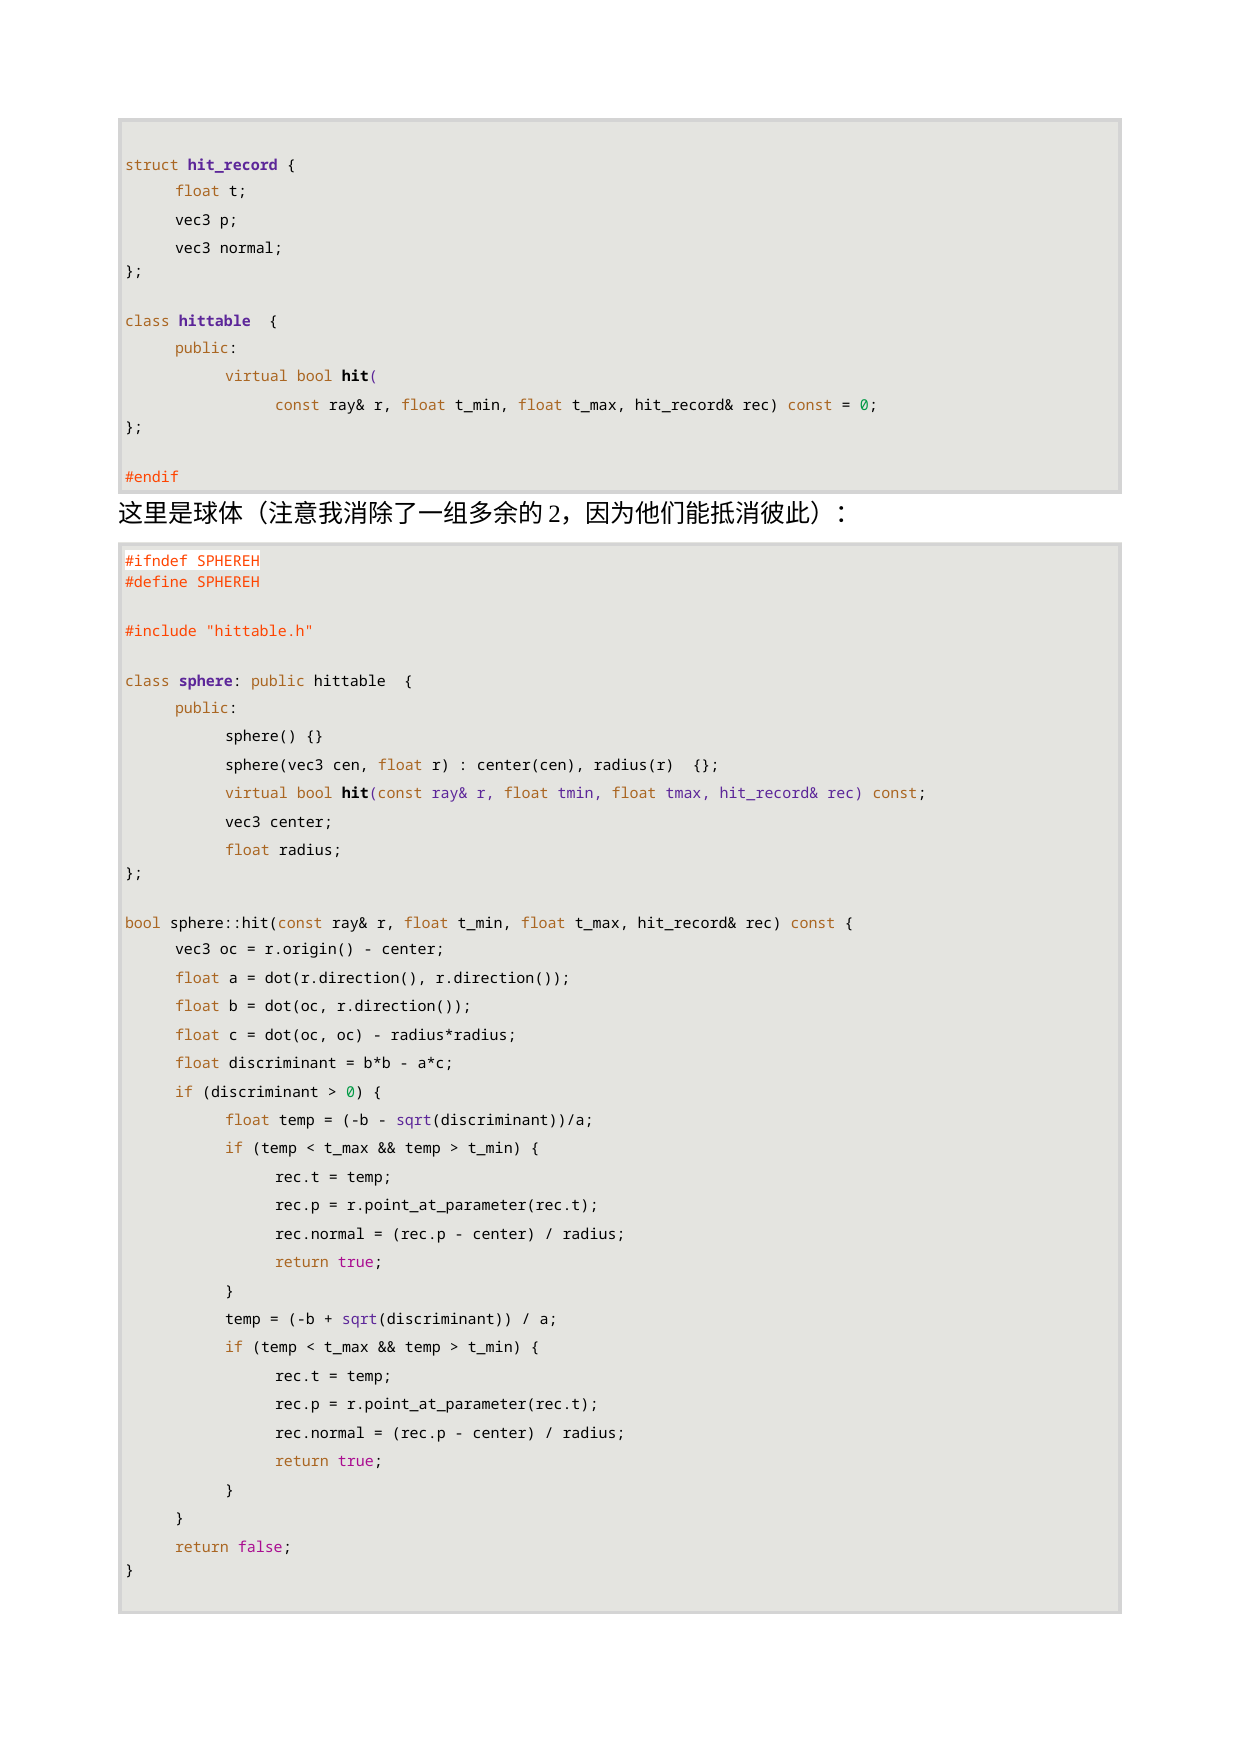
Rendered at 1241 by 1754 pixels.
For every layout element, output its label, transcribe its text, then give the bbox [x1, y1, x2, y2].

text #ifndef SPHEREH [122, 546, 1118, 564]
text class sphere: public hittable { [122, 663, 1118, 684]
text #endif [122, 459, 1118, 490]
text }; [122, 253, 1118, 274]
text float radius; [122, 826, 1118, 855]
text }; [122, 409, 1118, 431]
text virtual bool hit( [122, 352, 1118, 381]
text float a = dot(r.direction(), r.direction()); [122, 954, 1118, 983]
text rec.normal = (rec.p - center) / radius; [122, 1409, 1118, 1438]
text if (temp < t_max && temp > t_min) { [122, 1324, 1118, 1352]
text struct hit_record { [122, 147, 1118, 168]
text sphere() {} [122, 713, 1118, 741]
text if (discriminant > 0) { [122, 1068, 1118, 1096]
text float discriminant = b*b - a*c; [122, 1039, 1118, 1068]
text vec3 center; [122, 798, 1118, 826]
text return true; [122, 1239, 1118, 1267]
text } [122, 1551, 1118, 1573]
text 这里是球体（注意我消除了一组多余的2，因为他们能抵消彼此）： [118, 494, 1122, 530]
text rec.t = temp; [122, 1352, 1118, 1381]
text rec.p = r.point_at_parameter(rec.t); [122, 1381, 1118, 1409]
text #define SPHEREH [122, 564, 1118, 585]
text rec.p = r.point_at_parameter(rec.t); [122, 1182, 1118, 1210]
text } [122, 1466, 1118, 1494]
text const ray& r, float t_min, float t_max, hit_record& rec) const = 0; [122, 381, 1118, 409]
text if (temp < t_max && temp > t_min) { [122, 1125, 1118, 1153]
text float temp = (-b - sqrt(discriminant))/a; [122, 1096, 1118, 1125]
text sphere(vec3 cen, float r) : center(cen), radius(r) {}; [122, 741, 1118, 769]
text float t; [122, 168, 1118, 196]
text public: [122, 684, 1118, 713]
text bool sphere::hit(const ray& r, float t_min, float t_max, hit_record& rec) const { [122, 904, 1118, 926]
text public: [122, 324, 1118, 352]
text float c = dot(oc, oc) - radius*radius; [122, 1011, 1118, 1039]
text vec3 oc = r.origin() - center; [122, 926, 1118, 954]
text rec.normal = (rec.p - center) / radius; [122, 1210, 1118, 1239]
text vec3 normal; [122, 225, 1118, 253]
text return false; [122, 1523, 1118, 1551]
text } [122, 1267, 1118, 1296]
text rec.t = temp; [122, 1153, 1118, 1182]
text }; [122, 855, 1118, 876]
text virtual bool hit(const ray& r, float tmin, float tmax, hit_record& rec) const; [122, 769, 1118, 798]
text class hittable { [122, 303, 1118, 324]
text #include "hittable.h" [122, 613, 1118, 634]
text vec3 p; [122, 196, 1118, 225]
text return true; [122, 1438, 1118, 1466]
text } [122, 1494, 1118, 1523]
text float b = dot(oc, r.direction()); [122, 983, 1118, 1011]
text temp = (-b + sqrt(discriminant)) / a; [122, 1296, 1118, 1324]
